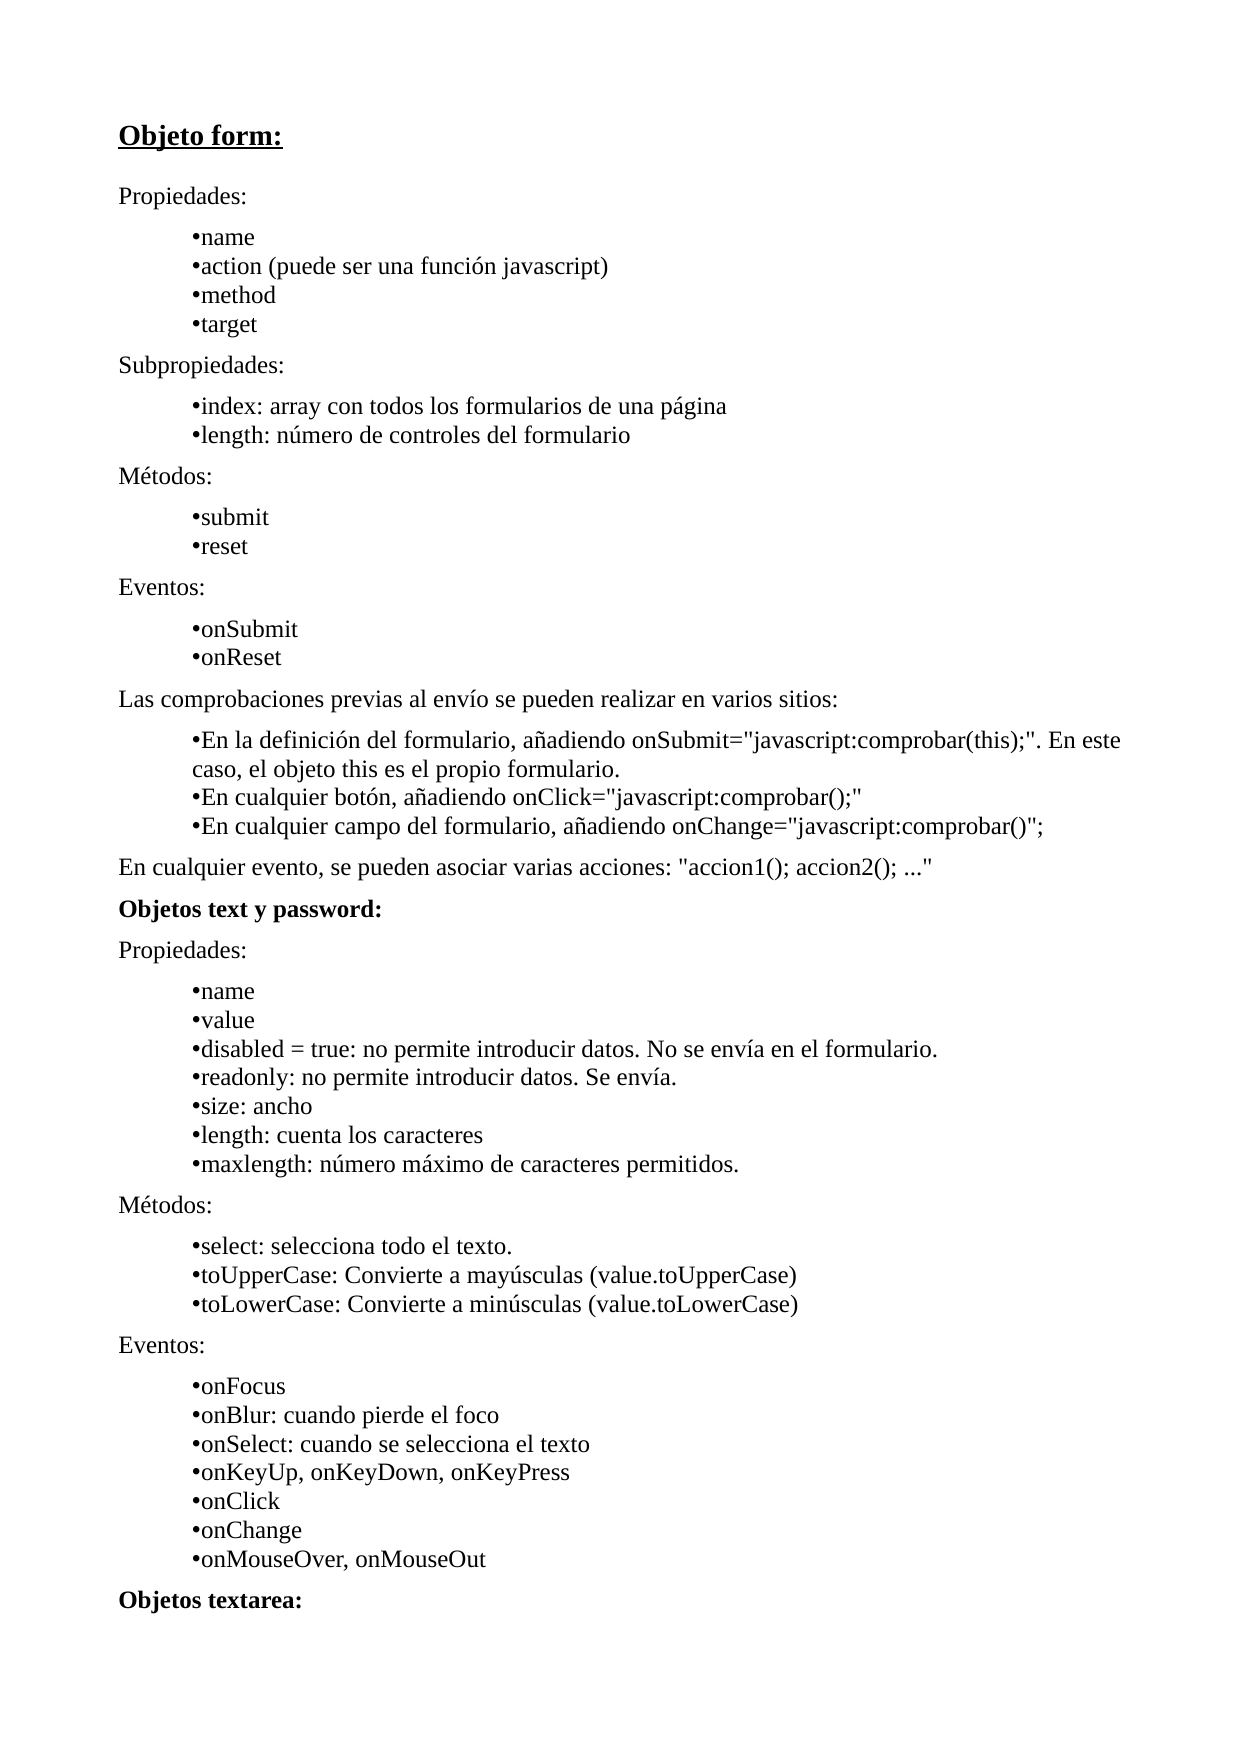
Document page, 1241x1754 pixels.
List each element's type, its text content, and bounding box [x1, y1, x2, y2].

text Eventos: [118, 572, 1122, 601]
list toUpperCase: Convierte a mayúsculas (value.toUpperCase) [118, 1260, 1122, 1289]
text En cualquier evento, se pueden asociar varias acciones: "accion1(); accion2(); ..." [118, 852, 1122, 881]
list En cualquier campo del formulario, añadiendo onChange="javascript:comprobar()"; [118, 811, 1122, 840]
list En la definición del formulario, añadiendo onSubmit="javascript:comprobar(this);". En este caso, el objeto this es el propio formulario. [118, 725, 1122, 782]
text Objeto form: [118, 118, 1122, 152]
list method [118, 280, 1122, 309]
text Propiedades: [118, 181, 1122, 210]
list disabled = true: no permite introducir datos. No se envía en el formulario. [118, 1034, 1122, 1062]
list select: selecciona todo el texto. [118, 1231, 1122, 1260]
list reset [118, 531, 1122, 560]
text Métodos: [118, 1190, 1122, 1219]
list onReset [118, 642, 1122, 671]
list onSubmit [118, 614, 1122, 642]
list size: ancho [118, 1091, 1122, 1120]
text Propiedades: [118, 935, 1122, 964]
list name [118, 222, 1122, 251]
list length: número de controles del formulario [118, 420, 1122, 449]
list toLowerCase: Convierte a minúsculas (value.toLowerCase) [118, 1289, 1122, 1317]
text Eventos: [118, 1330, 1122, 1359]
list onClick [118, 1486, 1122, 1515]
list index: array con todos los formularios de una página [118, 391, 1122, 420]
list length: cuenta los caracteres [118, 1120, 1122, 1149]
list readonly: no permite introducir datos. Se envía. [118, 1062, 1122, 1091]
list onKeyUp, onKeyDown, onKeyPress [118, 1457, 1122, 1486]
list maxlength: número máximo de caracteres permitidos. [118, 1149, 1122, 1177]
text Las comprobaciones previas al envío se pueden realizar en varios sitios: [118, 684, 1122, 712]
list onBlur: cuando pierde el foco [118, 1400, 1122, 1429]
list onChange [118, 1515, 1122, 1544]
list En cualquier botón, añadiendo onClick="javascript:comprobar();" [118, 782, 1122, 811]
text Métodos: [118, 461, 1122, 490]
list value [118, 1005, 1122, 1034]
list onSelect: cuando se selecciona el texto [118, 1429, 1122, 1457]
list name [118, 976, 1122, 1005]
list onMouseOver, onMouseOut [118, 1544, 1122, 1572]
text Objetos textarea: [118, 1585, 1122, 1614]
text Objetos text y password: [118, 894, 1122, 922]
list target [118, 309, 1122, 337]
text Subpropiedades: [118, 350, 1122, 379]
list onFocus [118, 1371, 1122, 1400]
list submit [118, 502, 1122, 531]
list action (puede ser una función javascript) [118, 251, 1122, 280]
